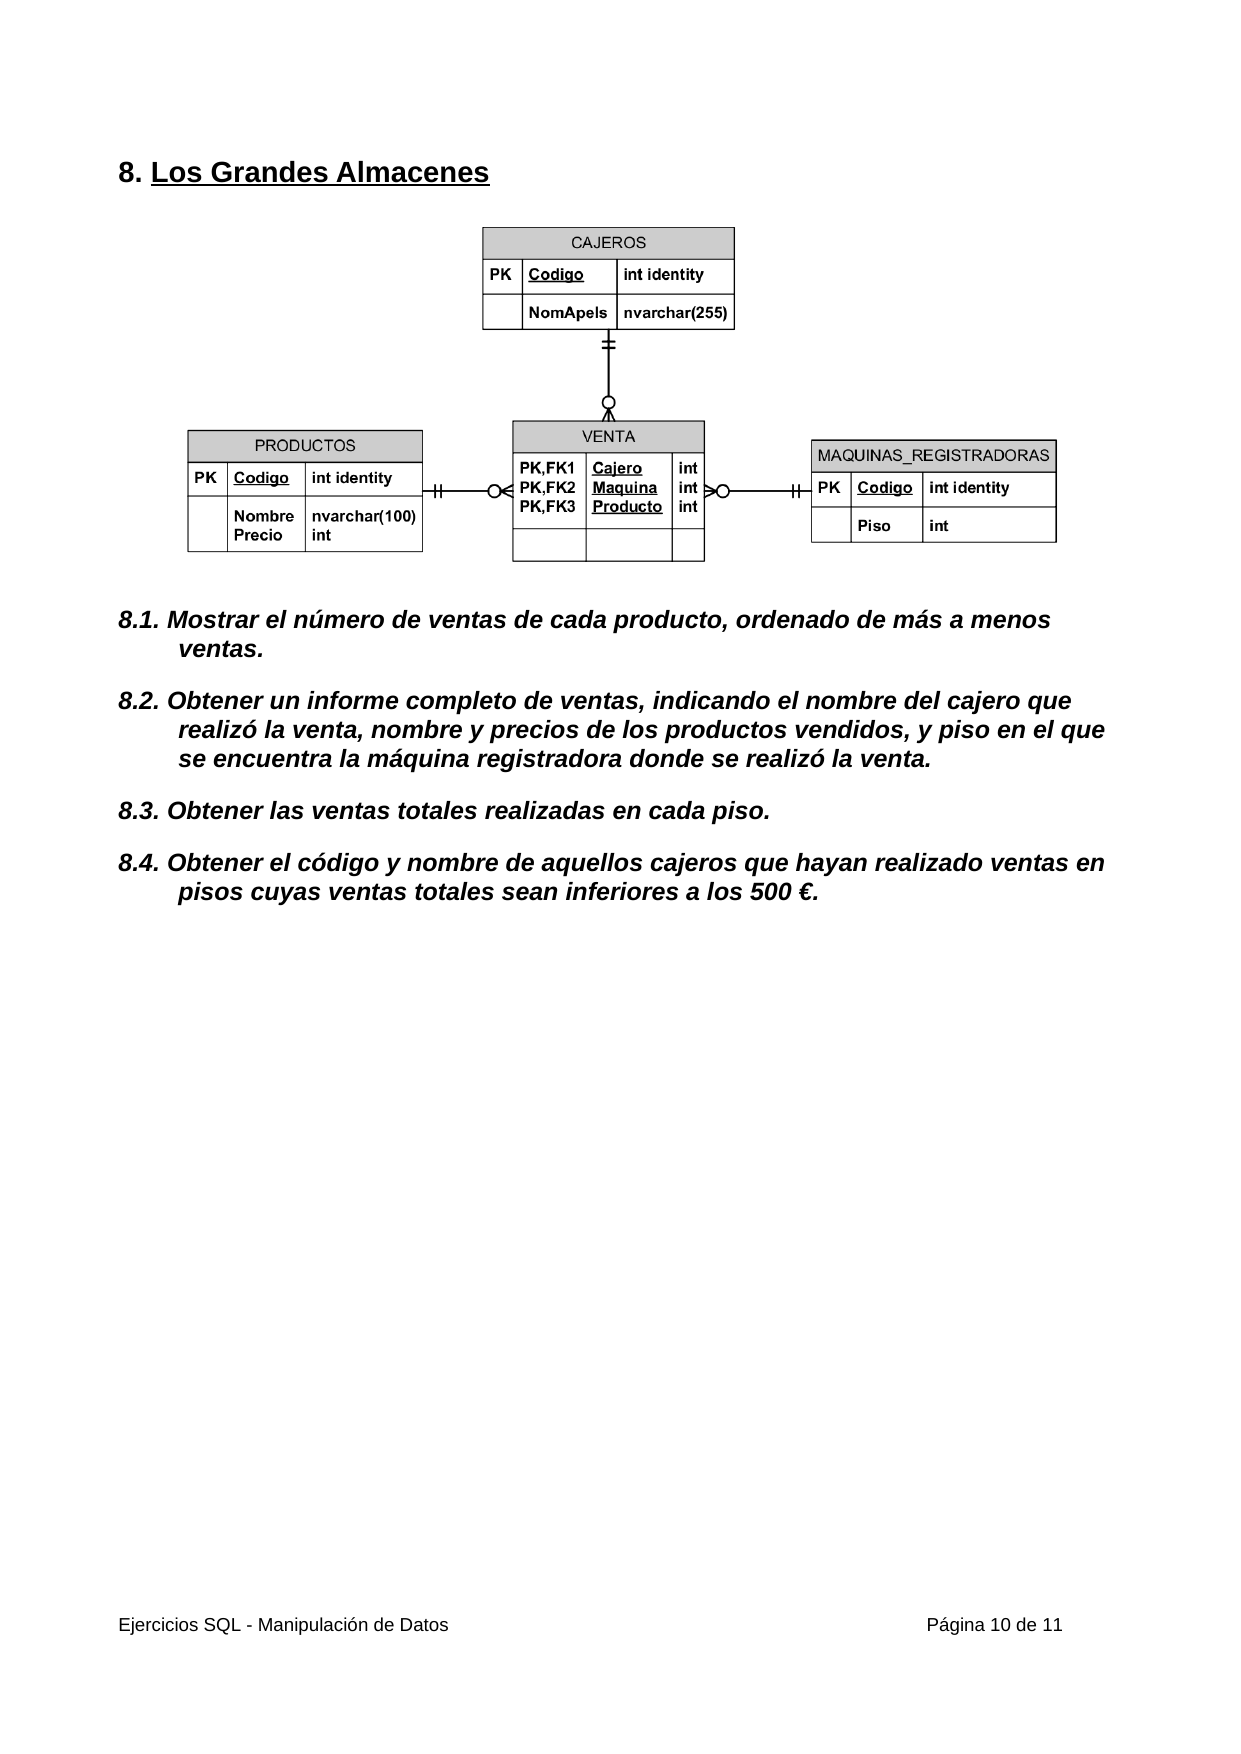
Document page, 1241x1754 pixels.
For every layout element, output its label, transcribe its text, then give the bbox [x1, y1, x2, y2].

picture [177, 218, 1063, 570]
subtitle Mostrar el número de ventas de cada producto, ordenado de más a menos ventas. [118, 605, 1122, 663]
subtitle Obtener un informe completo de ventas, indicando el nombre del cajero que realizó la venta, nombre y precios de los productos vendidos, y piso en el que se encuentra la máquina registradora donde se realizó la venta. [118, 686, 1122, 772]
subtitle Obtener las ventas totales realizadas en cada piso. [118, 796, 1122, 825]
subtitle Los Grandes Almacenes [118, 155, 1122, 188]
subtitle Obtener el código y nombre de aquellos cajeros que hayan realizado ventas en pisos cuyas ventas totales sean inferiores a los 500 €. [118, 848, 1122, 906]
